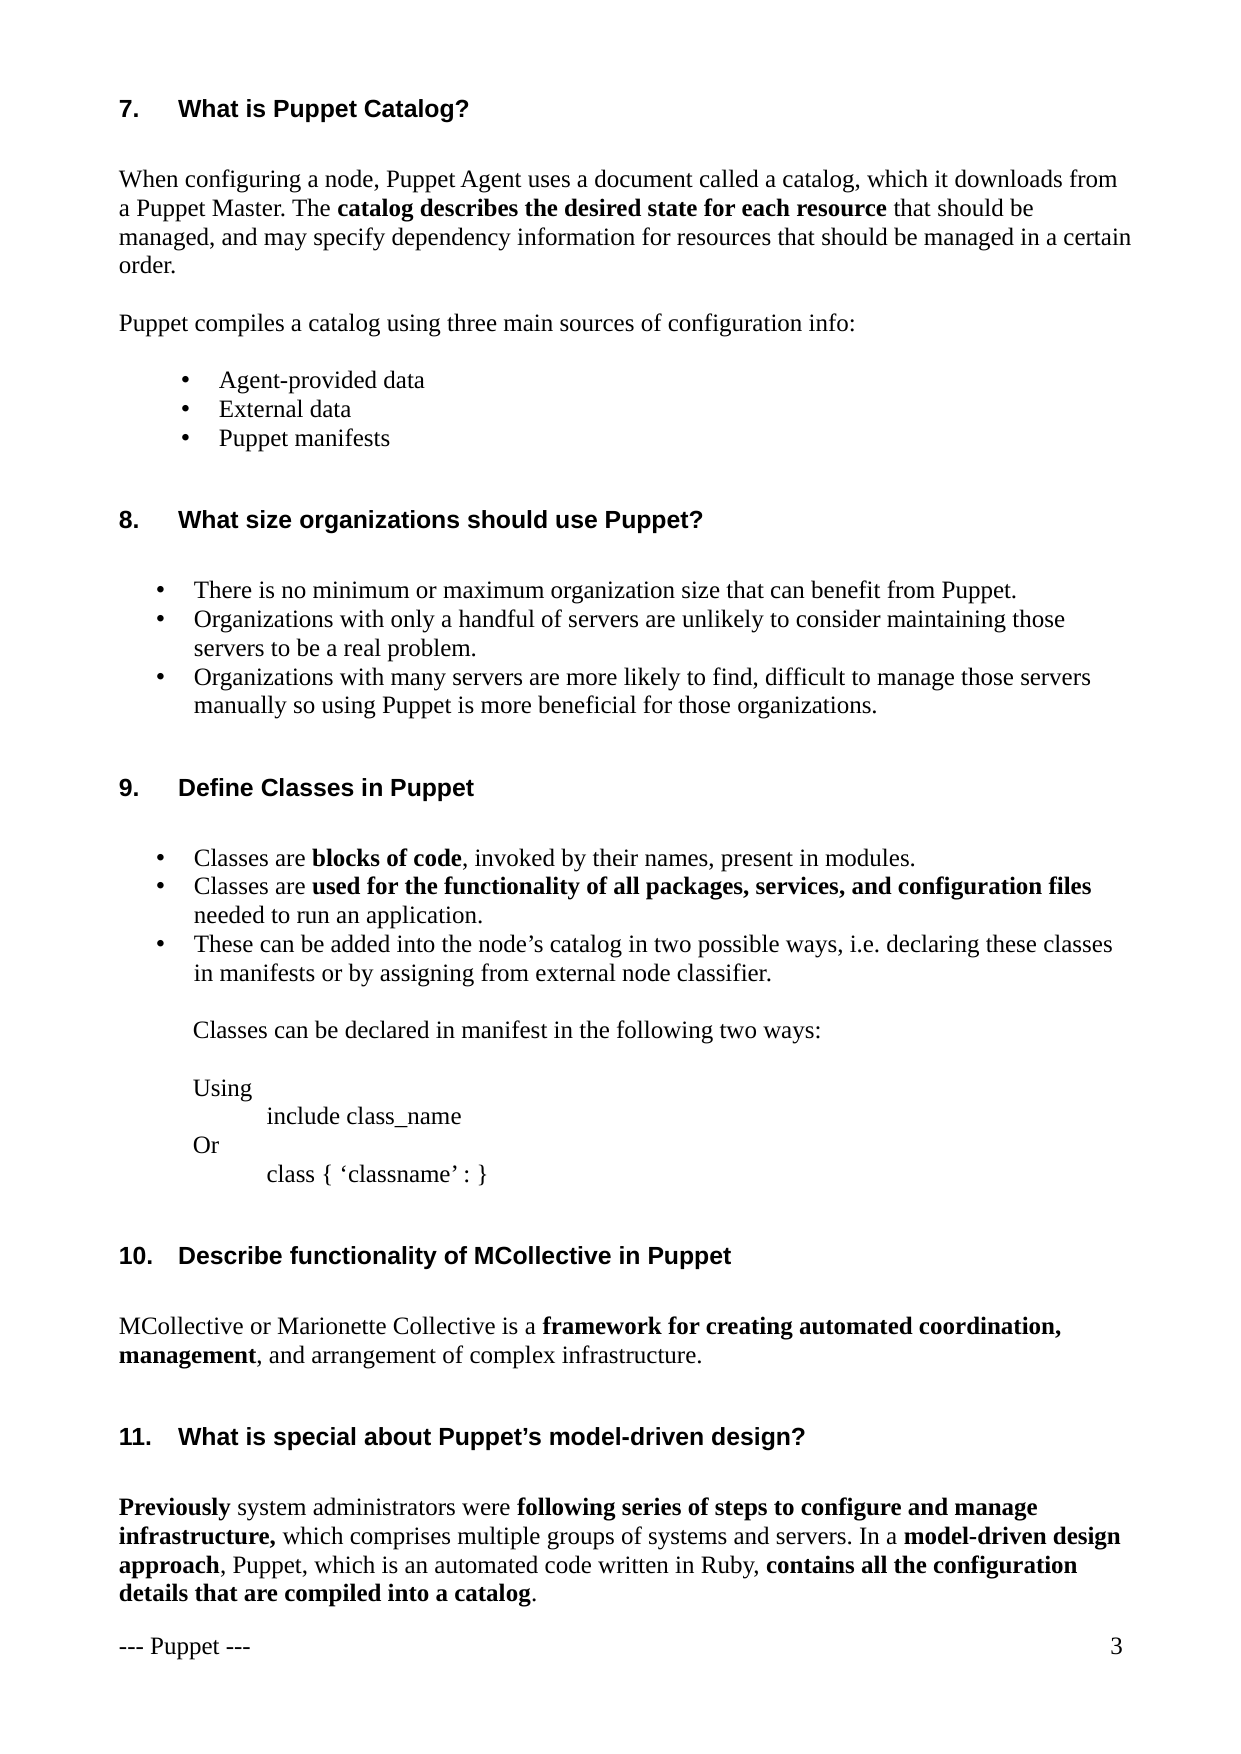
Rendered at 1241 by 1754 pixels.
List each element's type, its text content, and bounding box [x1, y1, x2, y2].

text include class_name [193, 1101, 1134, 1130]
text class { ‘classname’ : } [193, 1159, 1134, 1188]
subtitle Describe functionality of MCollective in Puppet [119, 1241, 1134, 1270]
text Puppet compiles a catalog using three main sources of configuration info: [119, 308, 1134, 337]
text Previously system administrators were following series of steps to configure and manage infrastructure, which comprises multiple groups of systems and servers. In a model-driven design approach, Puppet, which is an automated code written in Ruby, contains all the configuration details that are compiled into a catalog. [119, 1492, 1134, 1607]
text When configuring a node, Puppet Agent uses a document called a catalog, which it downloads from a Puppet Master. The catalog describes the desired state for each resource that should be managed, and may specify dependency information for resources that should be managed in a certain order. [119, 164, 1134, 279]
list Agent-provided data [181, 366, 1134, 394]
subtitle Define Classes in Puppet [119, 773, 1134, 801]
list Puppet manifests [181, 423, 1134, 452]
text Using [193, 1073, 1134, 1101]
text Or [193, 1130, 1134, 1159]
list Classes are blocks of code, invoked by their names, present in modules. [156, 843, 1134, 871]
list Organizations with only a handful of servers are unlikely to consider maintaining those servers to be a real problem. [156, 604, 1134, 662]
text MCollective or Marionette Collective is a framework for creating automated coordination, management, and arrangement of complex infrastructure. [119, 1311, 1134, 1369]
list External data [181, 394, 1134, 423]
list There is no minimum or maximum organization size that can benefit from Puppet. [156, 575, 1134, 604]
list These can be added into the node’s catalog in two possible ways, i.e. declaring these classes in manifests or by assigning from external node classifier. [156, 929, 1134, 986]
text Classes can be declared in manifest in the following two ways: [193, 1015, 1134, 1044]
subtitle What is Puppet Catalog? [119, 94, 1134, 123]
list Classes are used for the functionality of all packages, services, and configuration files needed to run an application. [156, 871, 1134, 929]
subtitle What size organizations should use Puppet? [119, 506, 1134, 534]
subtitle What is special about Puppet’s model-driven design? [119, 1422, 1134, 1451]
list Organizations with many servers are more likely to find, difficult to manage those servers manually so using Puppet is more beneficial for those organizations. [156, 662, 1134, 719]
